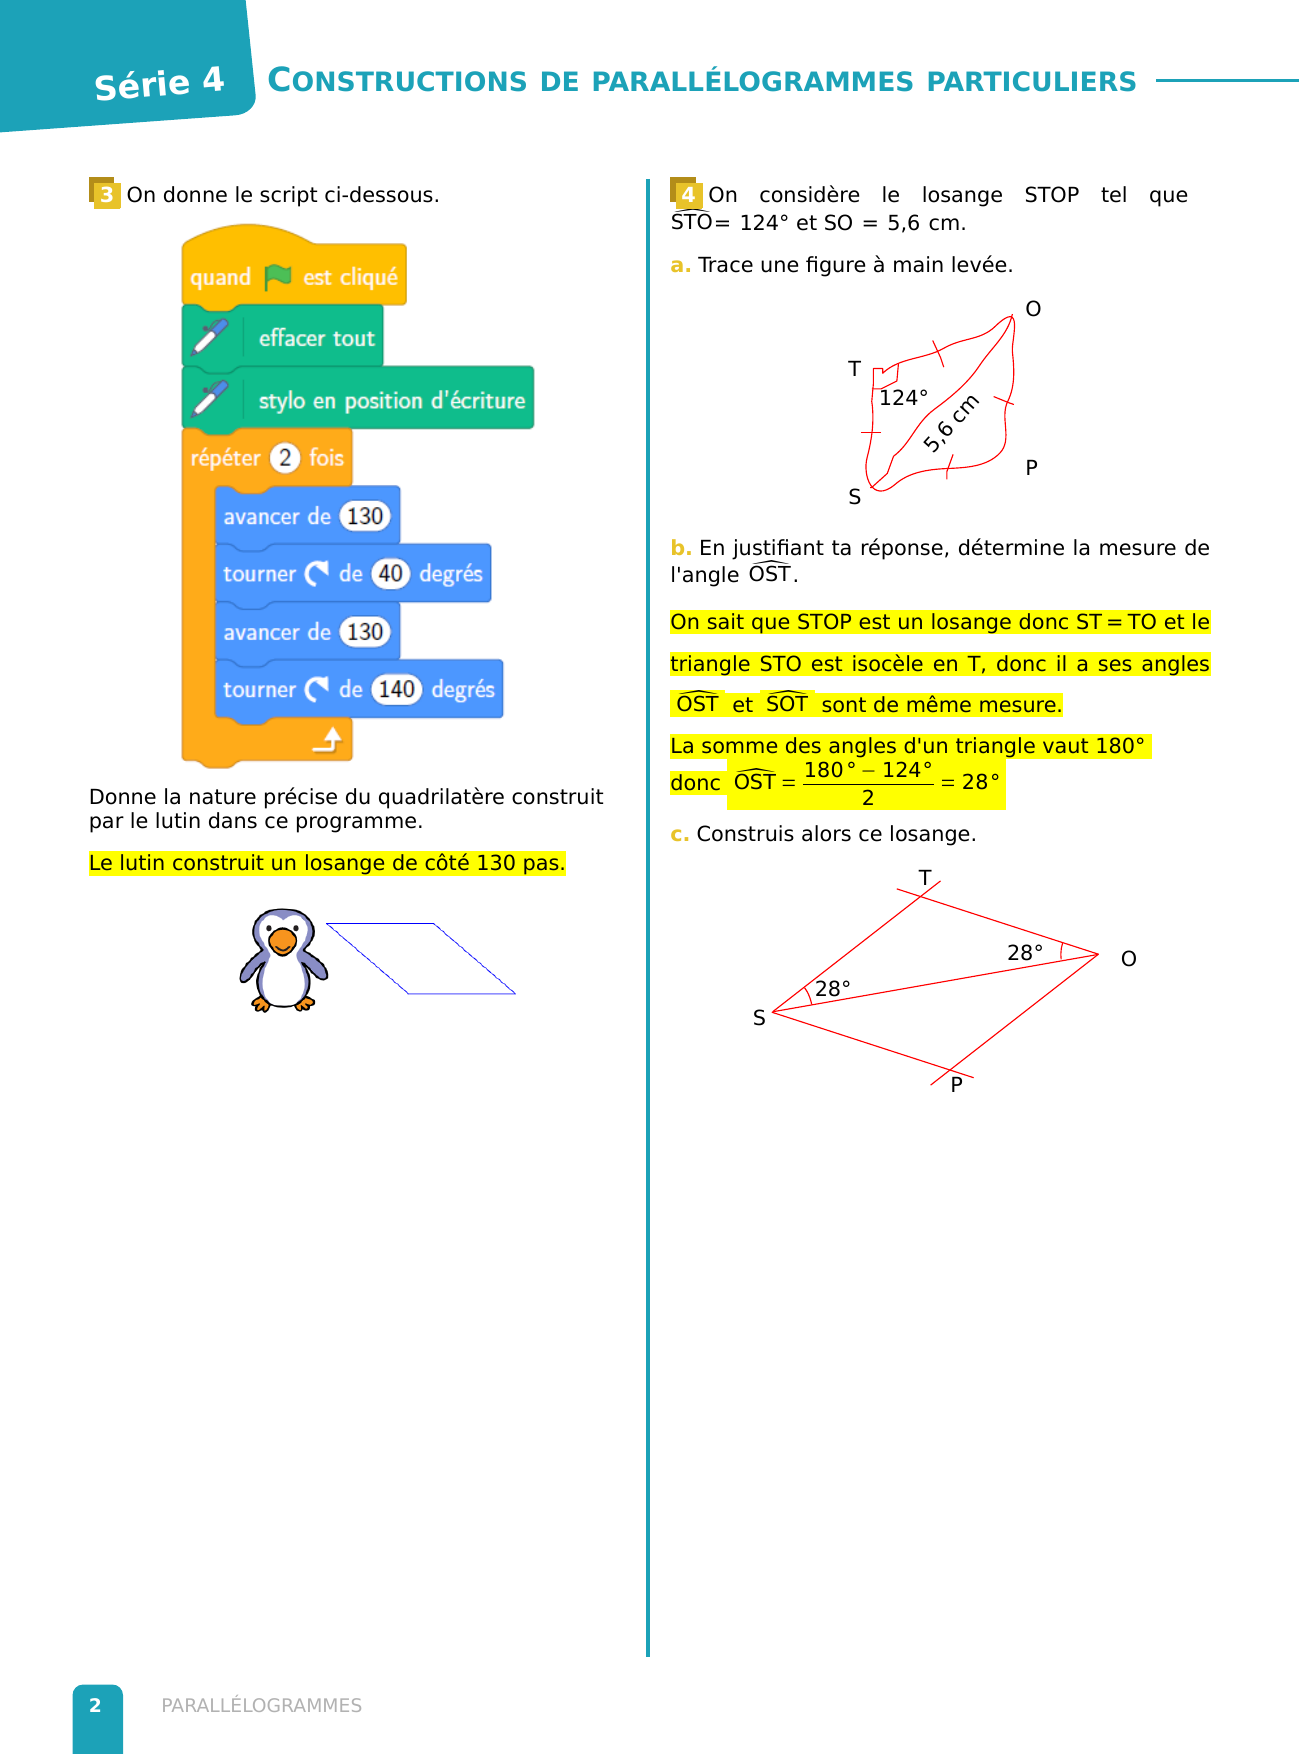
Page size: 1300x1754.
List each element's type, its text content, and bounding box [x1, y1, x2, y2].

list On sait que STOP est un losange donc ST = TO et le triangle STO est isocèle en T, donc il a ses angles et sont de même mesure. [670, 676, 1211, 717]
list On sait que STOP est un losange donc ST = TO et le triangle STO est isocèle en T, donc il a ses angles et sont de même mesure. [670, 634, 1211, 652]
subtitle Donne la nature précise du quadrilatère construit par le lutin dans ce programme. [88, 785, 623, 834]
picture [227, 897, 524, 1021]
text Le lutin construit un losange de côté 130 pas. [88, 851, 629, 876]
subtitle En justifiant ta réponse, détermine la mesure de l'angle . [670, 536, 1211, 587]
subtitle Trace une figure à main levée. [670, 253, 1211, 278]
list La somme des angles d'un triangle vaut 180° donc [670, 717, 1211, 810]
subtitle On donne le script ci-dessous. [114, 177, 629, 208]
list On sait que STOP est un losange donc ST = TO et le triangle STO est isocèle en T, donc il a ses angles et sont de même mesure. [670, 593, 1211, 610]
subtitle Construis alors ce losange. [670, 822, 1211, 846]
picture [170, 220, 541, 774]
subtitle On considère le losange STOP tel que = 124° et SO = 5,6 cm. [670, 177, 1211, 236]
